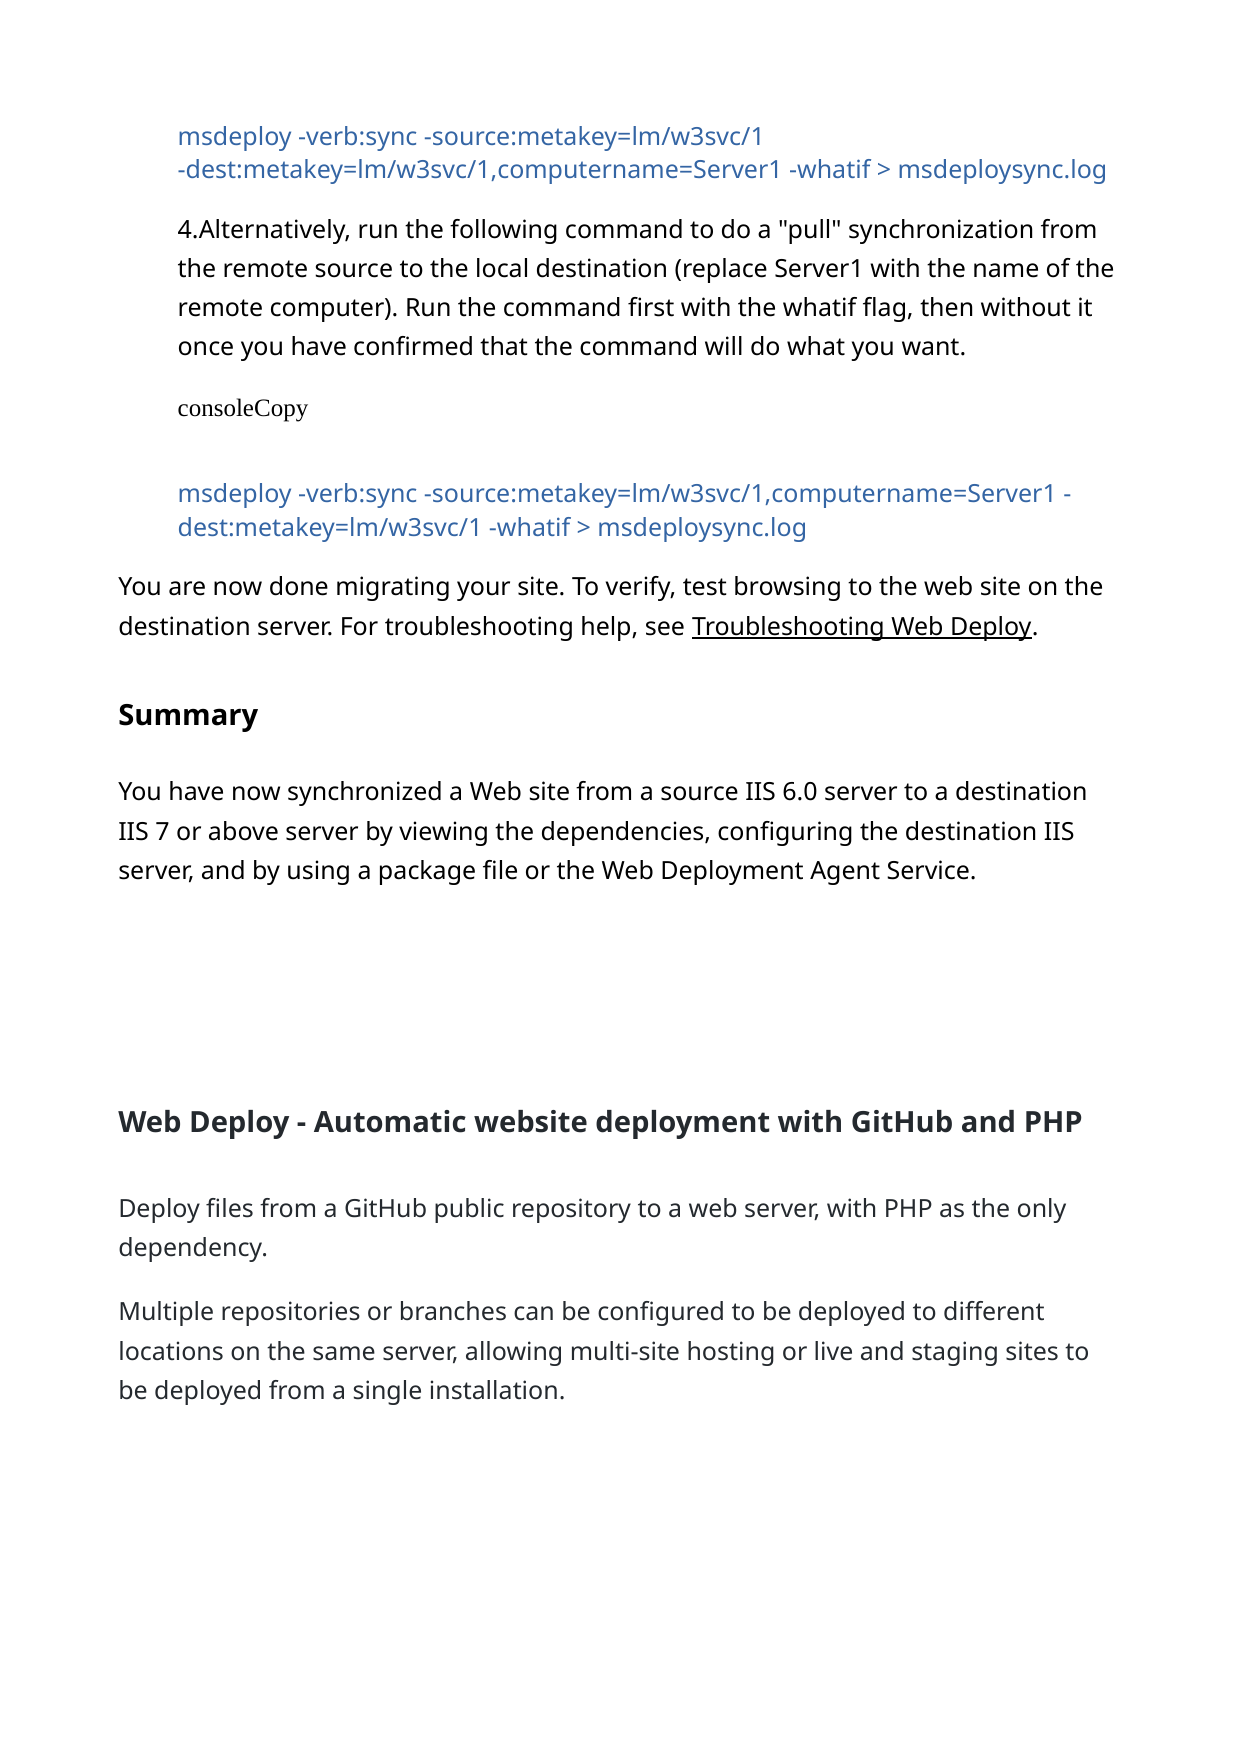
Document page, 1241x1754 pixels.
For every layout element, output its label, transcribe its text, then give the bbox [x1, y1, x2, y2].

text You are now done migrating your site. To verify, test browsing to the web site on the destination server. For troubleshooting help, see Troubleshooting Web Deploy. [118, 569, 1122, 642]
list msdeploy -verb:sync -source:metakey=lm/w3svc/1,computername=Server1 -dest:metakey=lm/w3svc/1 -whatif > msdeploysync.log [118, 476, 1122, 544]
subtitle Web Deploy - Automatic website deployment with GitHub and PHP [118, 1101, 1122, 1141]
list msdeploy -verb:sync -source:metakey=lm/w3svc/1 -dest:metakey=lm/w3svc/1,computername=Server1 -whatif > msdeploysync.log [118, 118, 1122, 186]
subtitle Summary [118, 694, 1122, 734]
text Multiple repositories or branches can be configured to be deployed to different locations on the same server, allowing multi-site hosting or live and staging sites to be deployed from a single installation. [118, 1294, 1122, 1406]
list consoleCopy [118, 393, 1122, 422]
list Alternatively, run the following command to do a "pull" synchronization from the remote source to the local destination (replace Server1 with the name of the remote computer). Run the command first with the whatif flag, then without it once you have confirmed that the command will do what you want. [118, 211, 1122, 363]
text Deploy files from a GitHub public repository to a web server, with PHP as the only dependency. [118, 1191, 1122, 1264]
text You have now synchronized a Web site from a source IIS 6.0 server to a destination IIS 7 or above server by viewing the dependencies, configuring the destination IIS server, and by using a package file or the Web Deployment Agent Service. [118, 774, 1122, 886]
